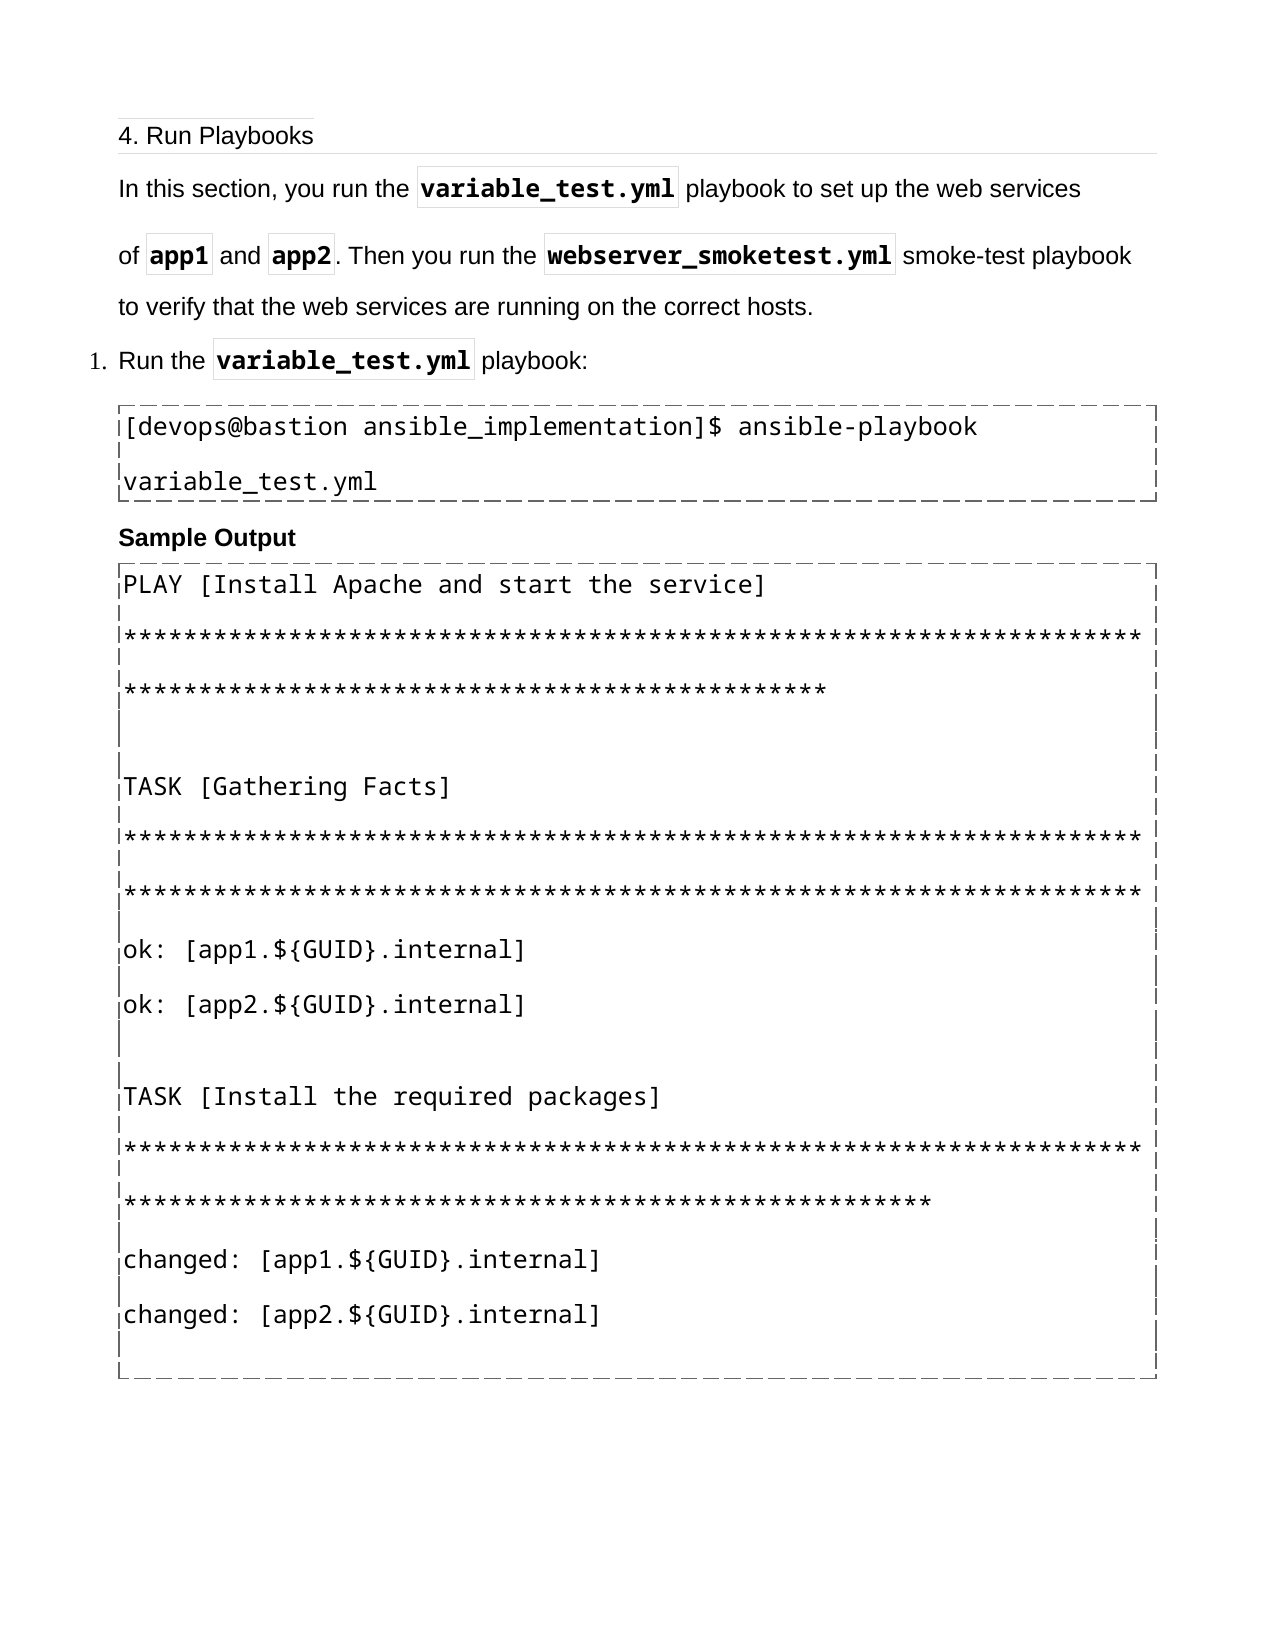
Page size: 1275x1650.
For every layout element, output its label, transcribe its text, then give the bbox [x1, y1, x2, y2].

text In this section, you run the variable_test.yml playbook to set up the web services of app1 and app2. Then you run the webserver_smoketest.yml smoke-test playbook to verify that the web services are running on the correct hosts. [118, 166, 1157, 320]
list PLAY [Install Apache and start the service] ******************************************************************************************************************* [118, 563, 1157, 710]
list ok: [app1.${GUID}.internal] [118, 927, 1157, 966]
list ok: [app2.${GUID}.internal] [118, 982, 1157, 1020]
list Sample Output [118, 522, 1157, 551]
list [devops@bastion ansible_implementation]$ ansible-playbook variable_test.yml [118, 404, 1157, 502]
list playbook: [475, 338, 1157, 379]
list variable_test.yml [214, 339, 474, 379]
subtitle 4. Run Playbooks [118, 118, 1157, 153]
list TASK [Gathering Facts] **************************************************************************************************************************************** [118, 764, 1157, 911]
list TASK [Install the required packages] ************************************************************************************************************************** [118, 1074, 1157, 1222]
list changed: [app2.${GUID}.internal] [118, 1292, 1157, 1331]
list Run the [118, 338, 213, 379]
list changed: [app1.${GUID}.internal] [118, 1238, 1157, 1276]
